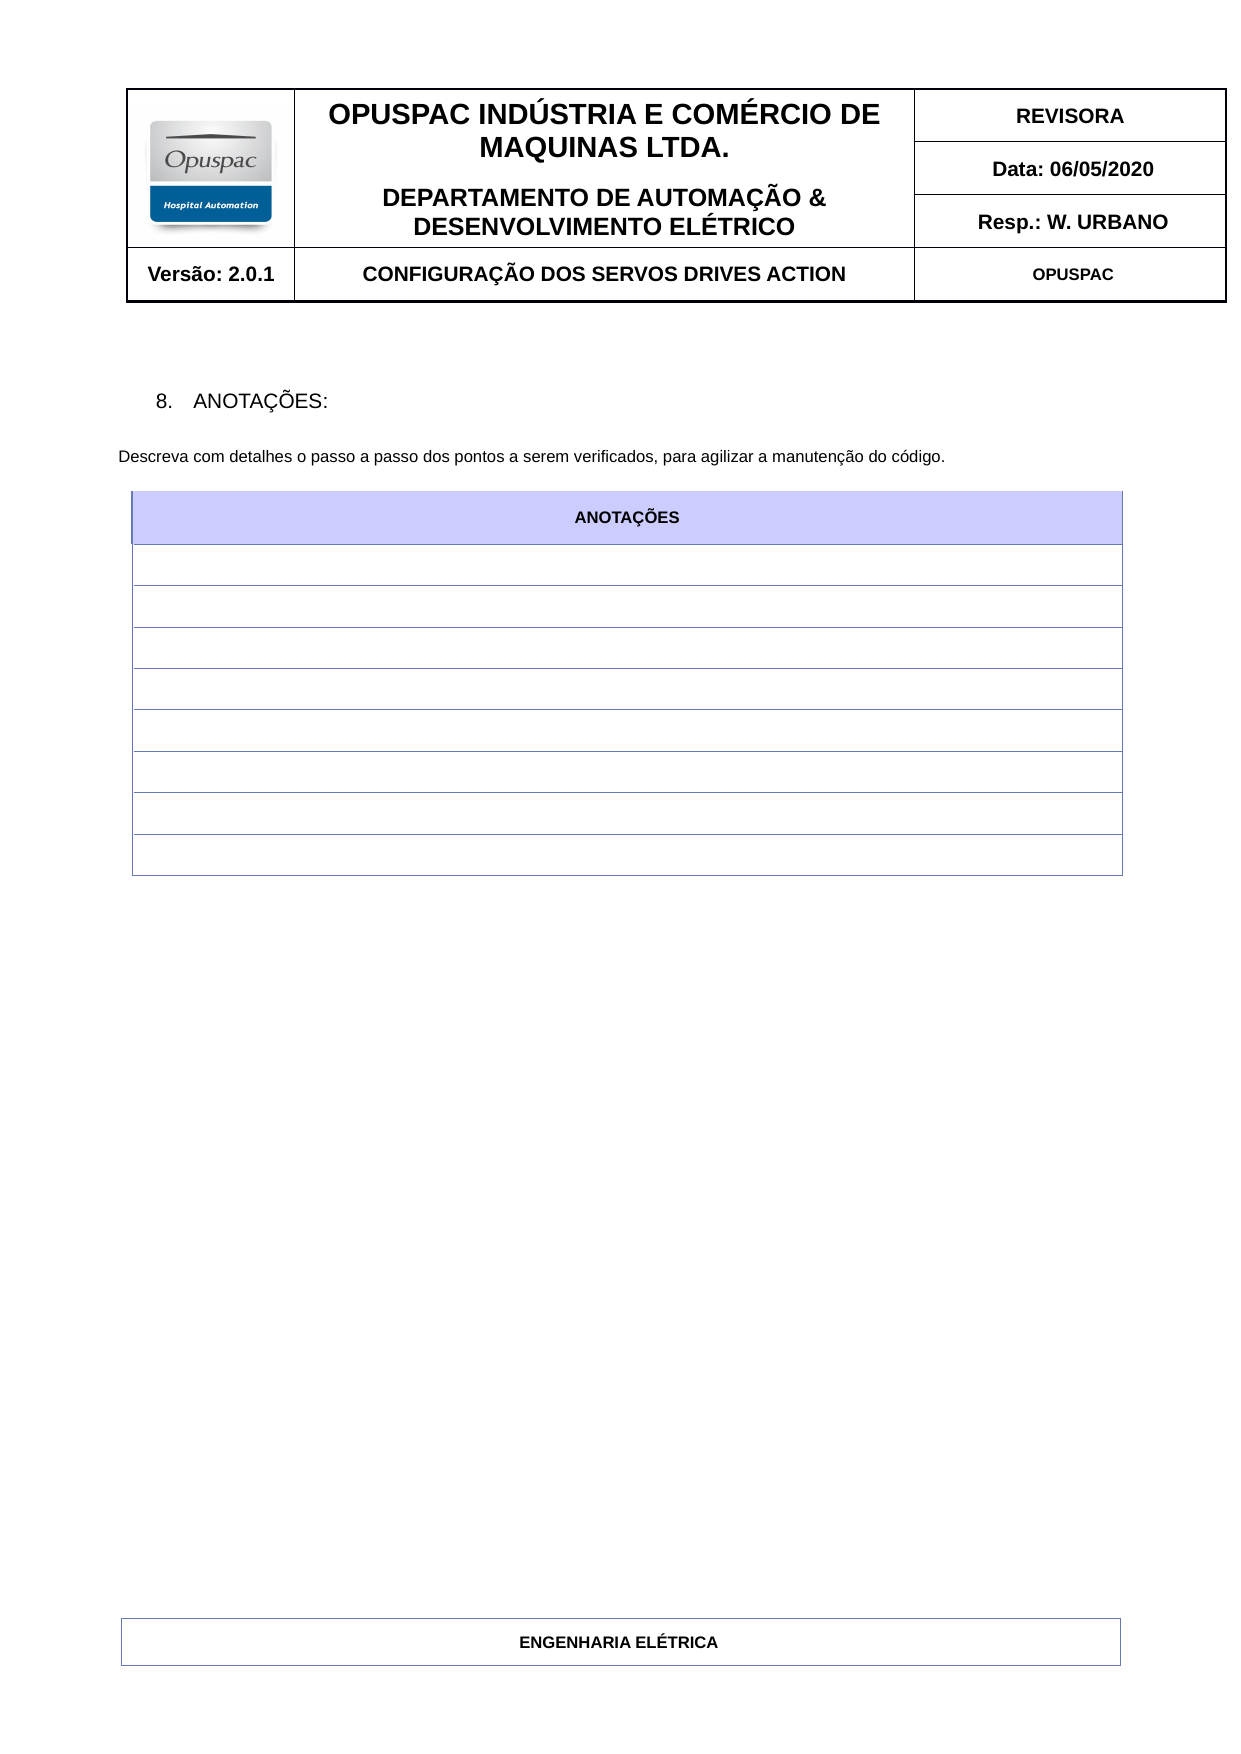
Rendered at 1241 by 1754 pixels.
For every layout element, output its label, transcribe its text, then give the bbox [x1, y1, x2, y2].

table_cell [133, 710, 1122, 751]
table_cell [133, 628, 1122, 668]
table_cell [133, 835, 1122, 875]
table_cell [133, 669, 1122, 709]
table_cell [133, 586, 1122, 627]
text Descreva com detalhes o passo a passo dos pontos a serem verificados, para agilizar a manutenção do código. [118, 447, 1122, 466]
table_cell [133, 752, 1122, 792]
table_cell [133, 545, 1122, 585]
list ANOTAÇÕES: [156, 389, 1122, 413]
table_cell [133, 793, 1122, 833]
table_header ANOTAÇÕES [133, 491, 1122, 544]
picture [132, 103, 290, 243]
